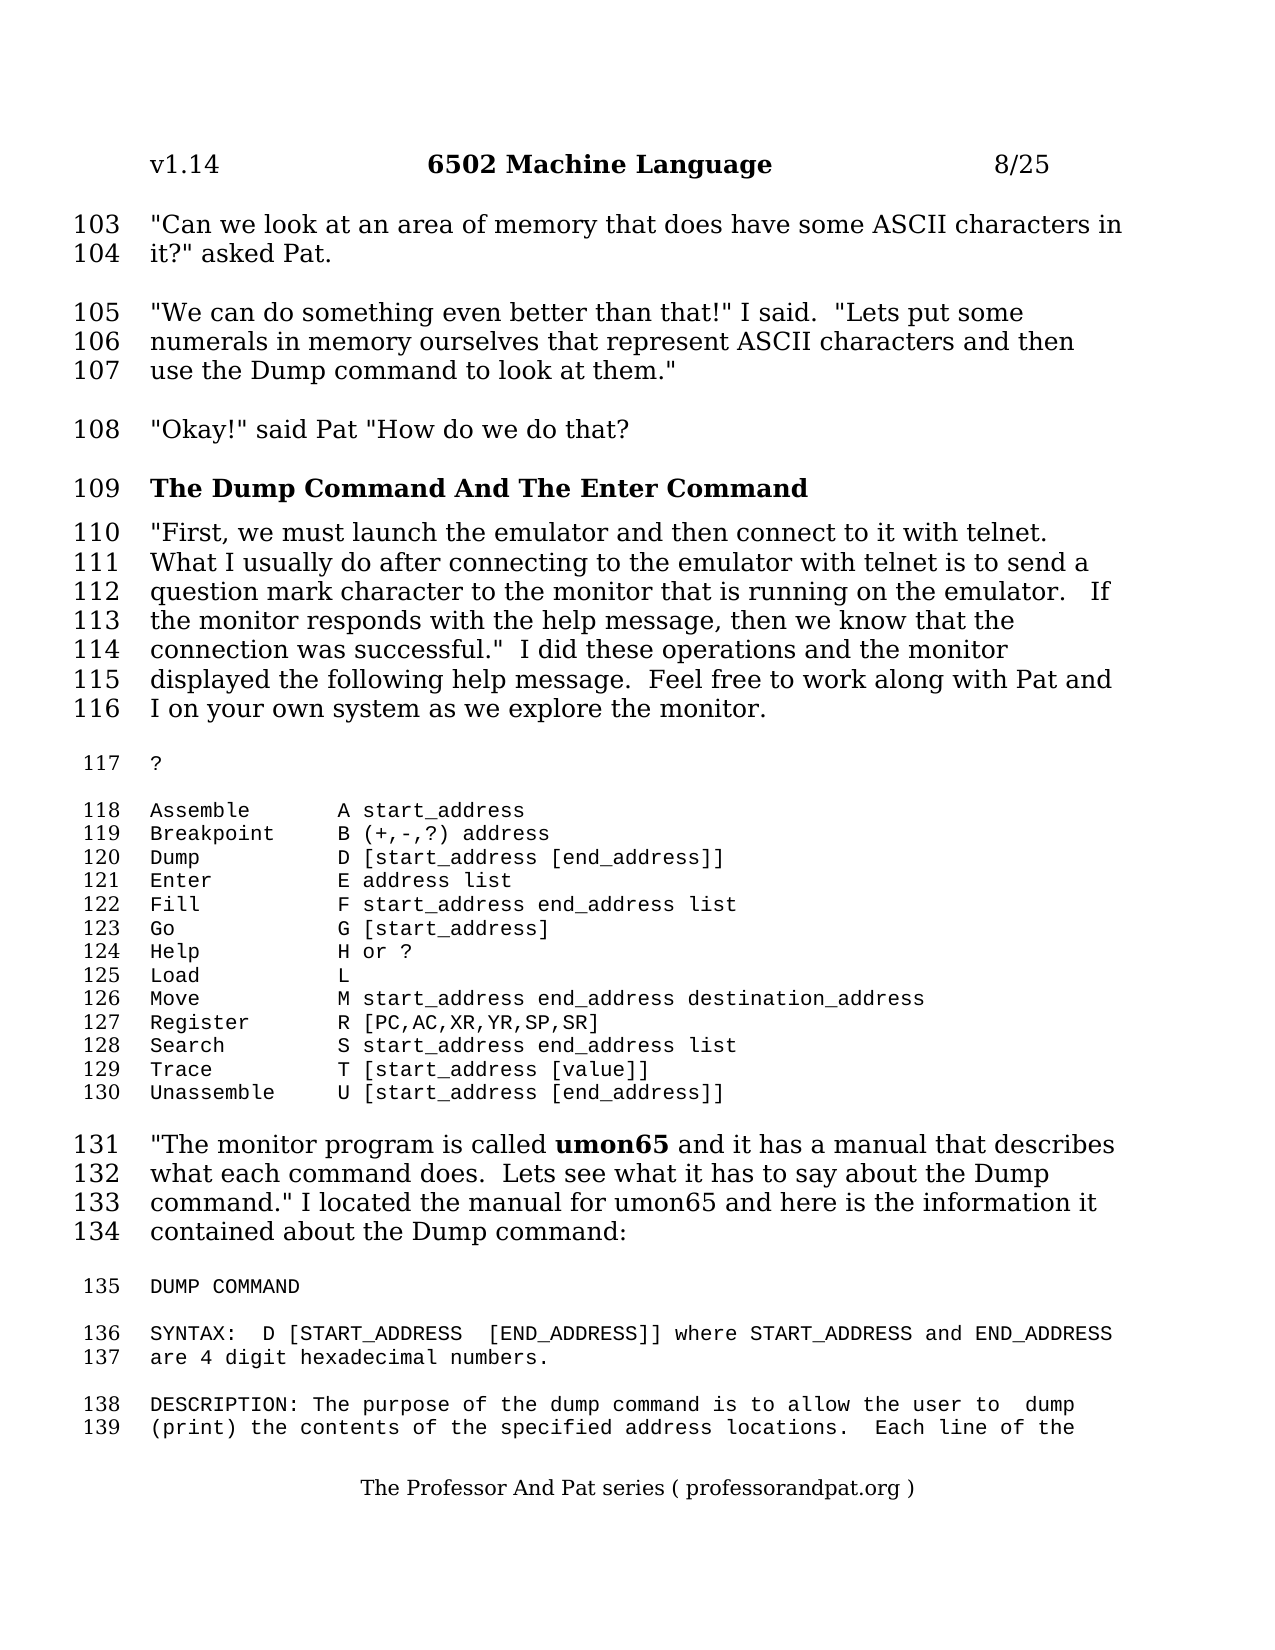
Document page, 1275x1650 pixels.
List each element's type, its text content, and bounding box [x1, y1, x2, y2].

text "Can we look at an area of memory that does have some ASCII characters in it?" asked Pat. [150, 210, 1125, 268]
text Assemble A start_address [150, 800, 1125, 823]
text Help H or ? [150, 941, 1125, 965]
text Enter E address list [150, 871, 1125, 894]
text Go G [start_address] [150, 918, 1125, 941]
text Search S start_address end_address list [150, 1035, 1125, 1059]
text Unassemble U [start_address [end_address]] [150, 1082, 1125, 1106]
text "We can do something even better than that!" I said. "Lets put some numerals in memory ourselves that represent ASCII characters and then use the Dump command to look at them." [150, 298, 1125, 386]
text "Okay!" said Pat "How do we do that? [150, 415, 1125, 444]
text Move M start_address end_address destination_address [150, 988, 1125, 1012]
text Fill F start_address end_address list [150, 894, 1125, 918]
text DESCRIPTION: The purpose of the dump command is to allow the user to dump (print) the contents of the specified address locations. Each line of the [150, 1394, 1125, 1441]
text ? [150, 753, 1125, 776]
text SYNTAX: D [START_ADDRESS [END_ADDRESS]] where START_ADDRESS and END_ADDRESS are 4 digit hexadecimal numbers. [150, 1323, 1125, 1370]
text "First, we must launch the emulator and then connect to it with telnet. What I usually do after connecting to the emulator with telnet is to send a question mark character to the monitor that is running on the emulator. If the monitor responds with the help message, then we know that the connection was successful." I did these operations and the monitor displayed the following help message. Feel free to work along with Pat and I on your own system as we explore the monitor. [150, 519, 1125, 723]
subtitle The Dump Command And The Enter Command [150, 474, 1125, 504]
text "The monitor program is called umon65 and it has a manual that describes what each command does. Lets see what it has to say about the Dump command." I located the manual for umon65 and here is the information it contained about the Dump command: [150, 1129, 1125, 1247]
text Dump D [start_address [end_address]] [150, 847, 1125, 871]
text Trace T [start_address [value]] [150, 1059, 1125, 1082]
text Load L [150, 965, 1125, 988]
text Breakpoint B (+,-,?) address [150, 823, 1125, 847]
text Register R [PC,AC,XR,YR,SP,SR] [150, 1012, 1125, 1035]
text DUMP COMMAND [150, 1276, 1125, 1300]
